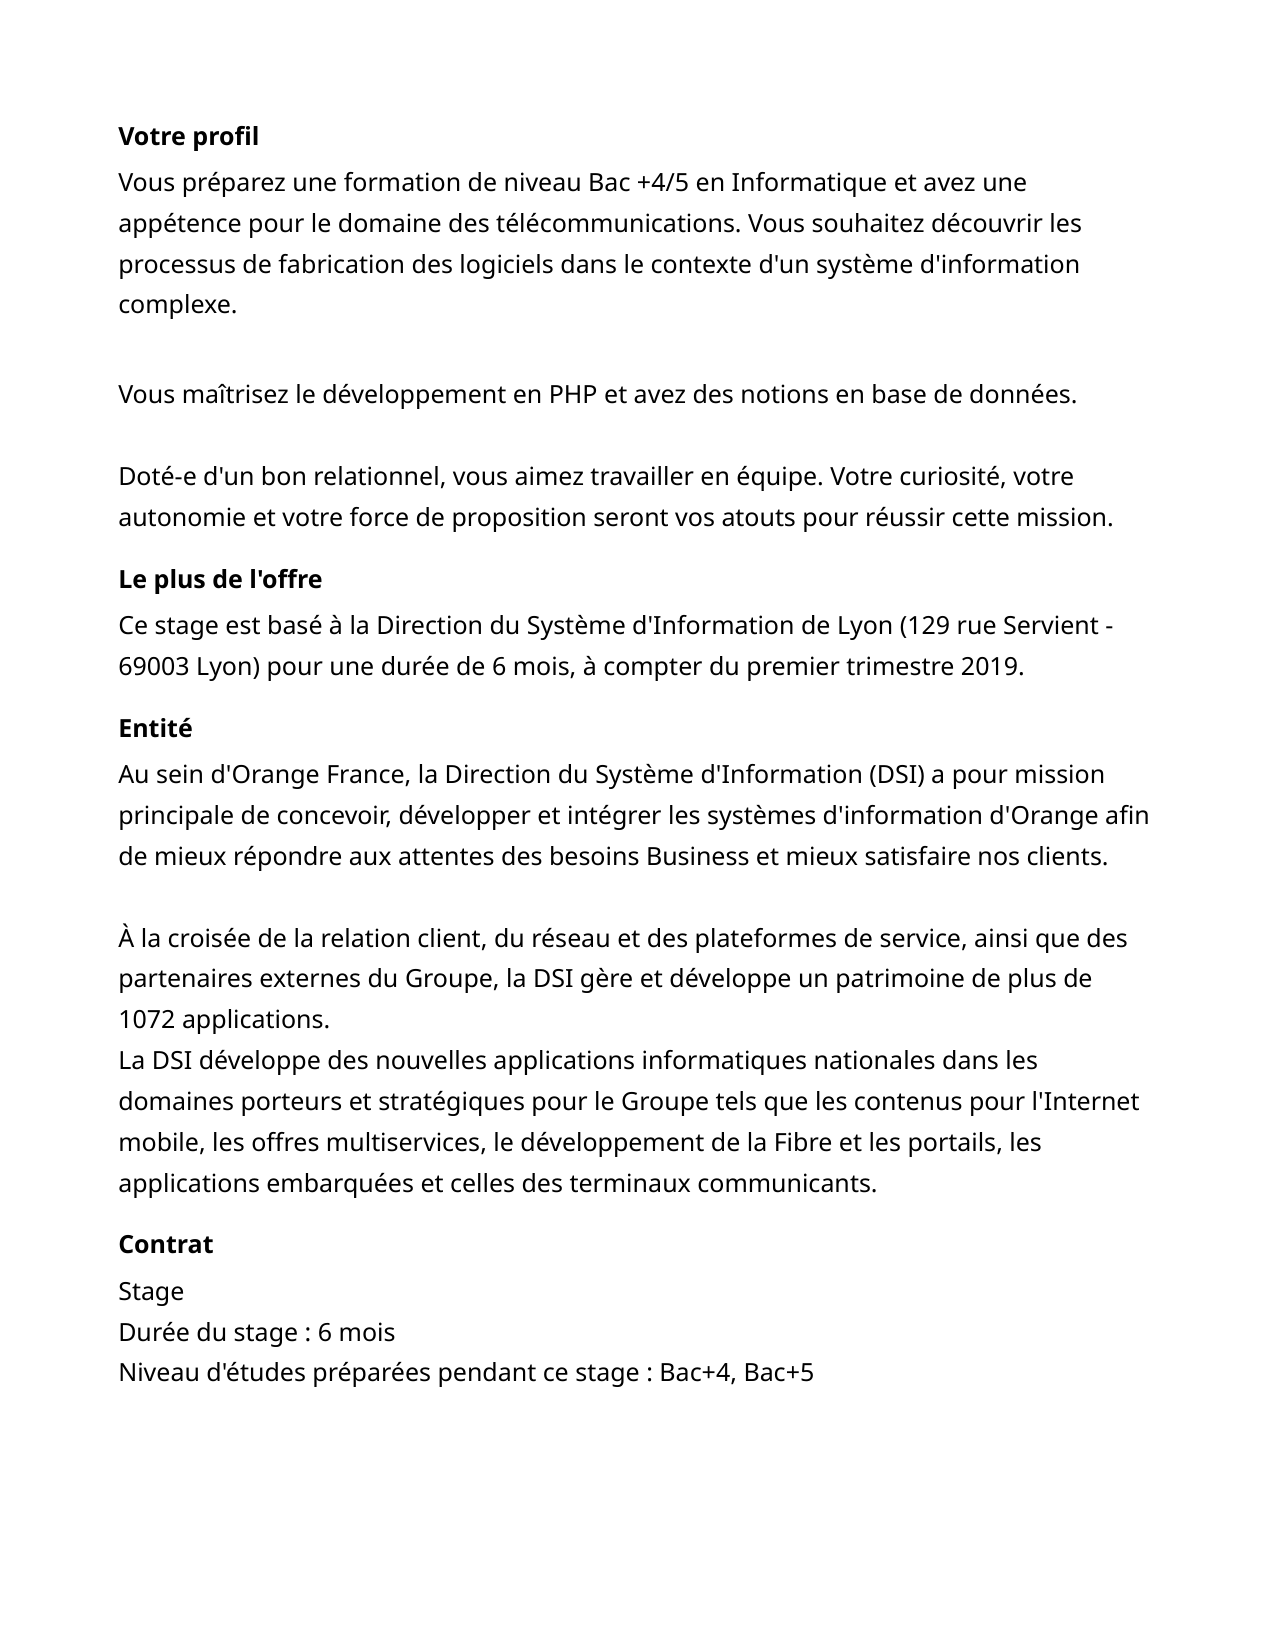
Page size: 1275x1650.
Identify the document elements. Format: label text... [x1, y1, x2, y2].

subtitle Contrat [118, 1227, 1157, 1261]
subtitle Entité [118, 710, 1157, 744]
text Vous maîtrisez le développement en PHP et avez des notions en base de données. Doté-e d'un bon relationnel, vous aimez travailler en équipe. Votre curiosité, votre autonomie et votre force de proposition seront vos atouts pour réussir cette mission. [118, 377, 1157, 534]
text Ce stage est basé à la Direction du Système d'Information de Lyon (129 rue Servient - 69003 Lyon) pour une durée de 6 mois, à compter du premier trimestre 2019. [118, 608, 1157, 683]
text Vous préparez une formation de niveau Bac +4/5 en Informatique et avez une appétence pour le domaine des télécommunications. Vous souhaitez découvrir les processus de fabrication des logiciels dans le contexte d'un système d'information complexe. [118, 165, 1157, 321]
subtitle Le plus de l'offre [118, 561, 1157, 595]
text Durée du stage : 6 mois [118, 1314, 1157, 1348]
text Stage [118, 1273, 1157, 1307]
subtitle Votre profil [118, 118, 1157, 152]
text Niveau d'études préparées pendant ce stage : Bac+4, Bac+5 [118, 1355, 1157, 1389]
text Au sein d'Orange France, la Direction du Système d'Information (DSI) a pour mission principale de concevoir, développer et intégrer les systèmes d'information d'Orange afin de mieux répondre aux attentes des besoins Business et mieux satisfaire nos clients. À la croisée de la relation client, du réseau et des plateformes de service, ainsi que des partenaires externes du Groupe, la DSI gère et développe un patrimoine de plus de 1072 applications. La DSI développe des nouvelles applications informatiques nationales dans les domaines porteurs et stratégiques pour le Groupe tels que les contenus pour l'Internet mobile, les offres multiservices, le développement de la Fibre et les portails, les applications embarquées et celles des terminaux communicants. [118, 757, 1157, 1199]
